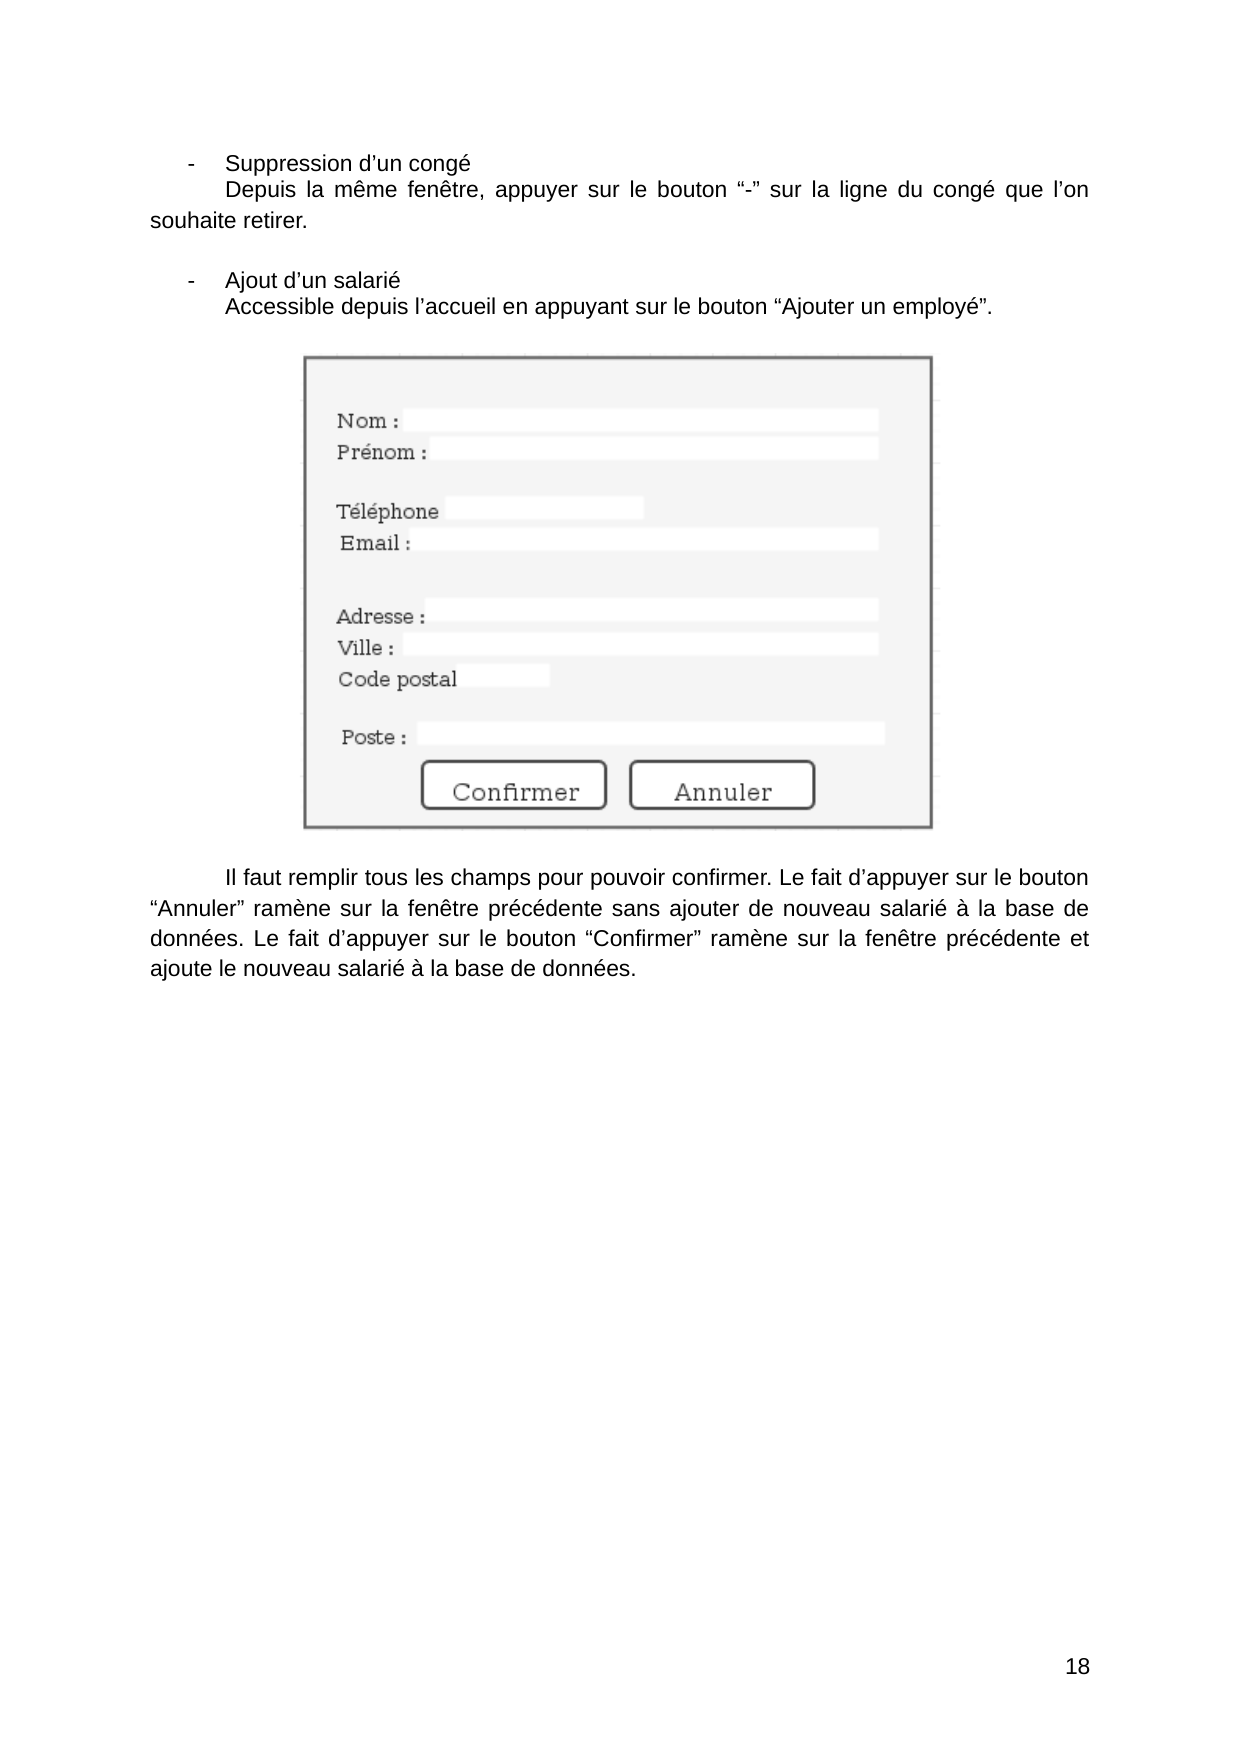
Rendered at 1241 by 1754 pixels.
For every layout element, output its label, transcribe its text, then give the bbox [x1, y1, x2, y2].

text Il faut remplir tous les champs pour pouvoir confirmer. Le fait d’appuyer sur le bouton “Annuler” ramène sur la fenêtre précédente sans ajouter de nouveau salarié à la base de données. Le fait d’appuyer sur le bouton “Confirmer” ramène sur la fenêtre précédente et ajoute le nouveau salarié à la base de données. [150, 864, 1090, 981]
text Depuis la même fenêtre, appuyer sur le bouton “-” sur la ligne du congé que l’on souhaite retirer. [150, 176, 1090, 233]
subtitle Ajout d’un salarié [187, 267, 1090, 293]
subtitle Suppression d’un congé [187, 150, 1090, 176]
text Accessible depuis l’accueil en appuyant sur le bouton “Ajouter un employé”. [150, 293, 1090, 320]
picture [299, 353, 941, 831]
